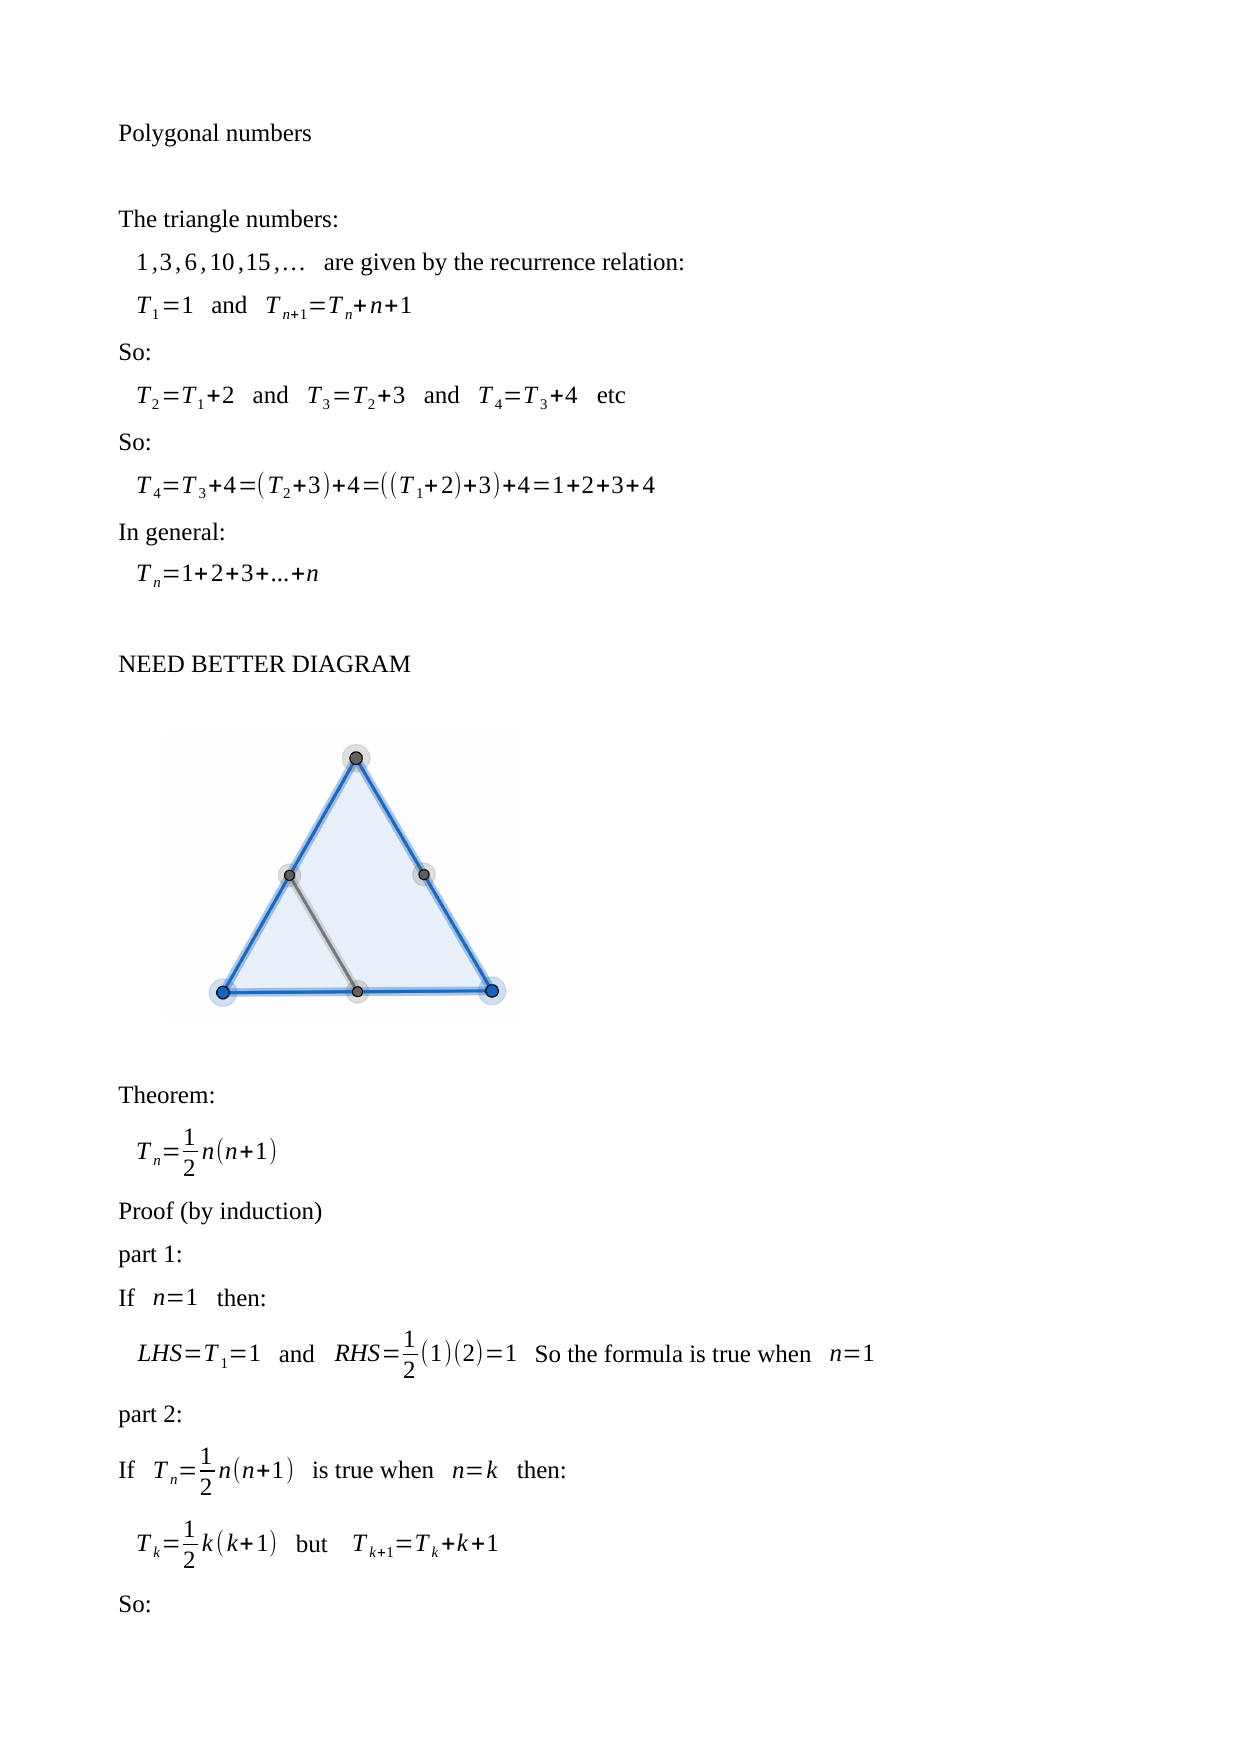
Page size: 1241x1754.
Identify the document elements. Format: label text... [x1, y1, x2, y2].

text So: [118, 1589, 1122, 1618]
picture [161, 729, 522, 1022]
text andSo the formula is true when [118, 1326, 1122, 1385]
text but [118, 1516, 1122, 1574]
text Theorem: [118, 1080, 1122, 1109]
text Ifis true whenthen: [118, 1442, 1122, 1501]
text part 1: [118, 1239, 1122, 1268]
text The triangle numbers: [118, 204, 1122, 233]
text So: [118, 337, 1122, 366]
text and [118, 291, 1122, 323]
text Ifthen: [118, 1283, 1122, 1311]
text Polygonal numbers [118, 118, 1122, 147]
text part 2: [118, 1399, 1122, 1428]
text NEED BETTER DIAGRAM [118, 649, 1122, 677]
text Proof (by induction) [118, 1196, 1122, 1225]
text andandetc [118, 381, 1122, 413]
text are given by the recurrence relation: [118, 247, 1122, 276]
text In general: [118, 517, 1122, 545]
text So: [118, 427, 1122, 456]
